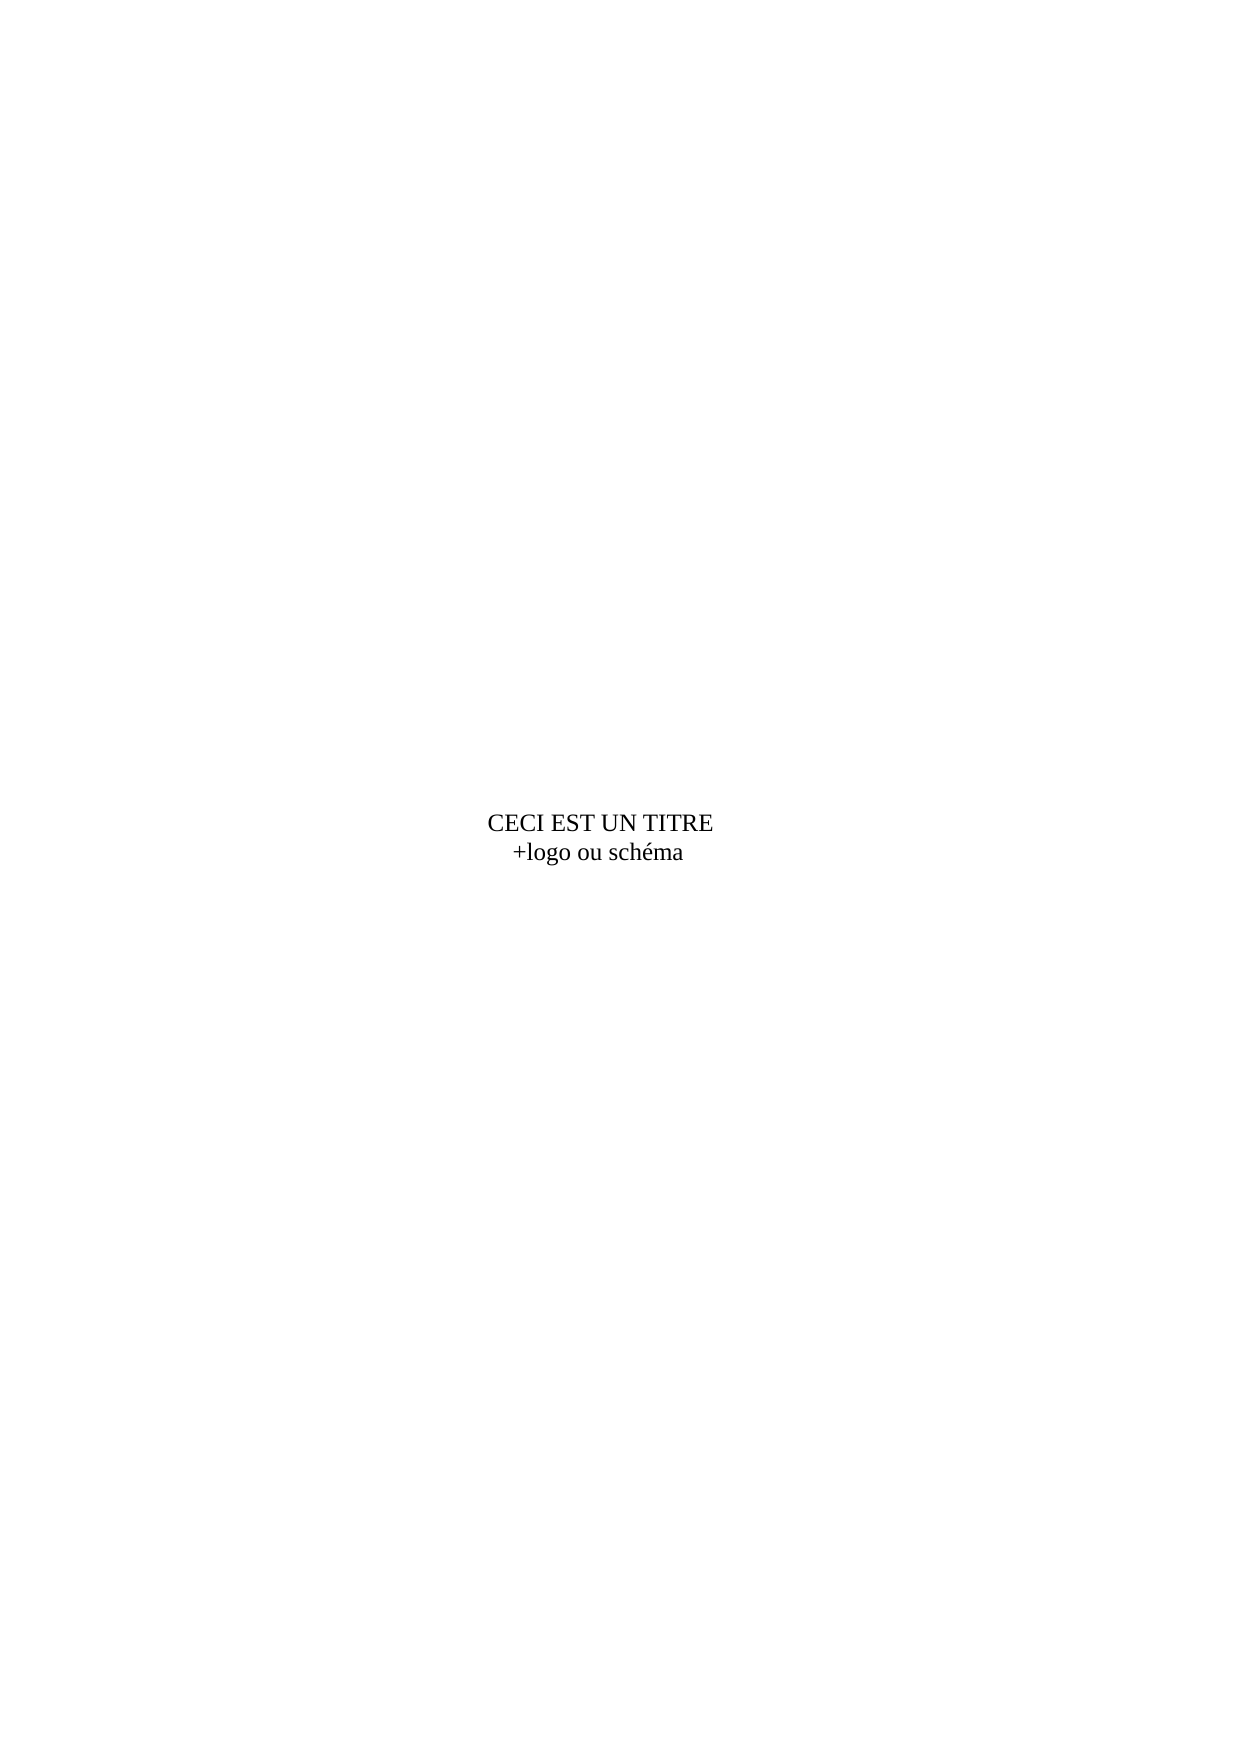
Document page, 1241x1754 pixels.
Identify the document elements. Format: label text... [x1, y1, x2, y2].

text +logo ou schéma [118, 837, 1122, 866]
text CECI EST UN TITRE [118, 808, 1122, 837]
